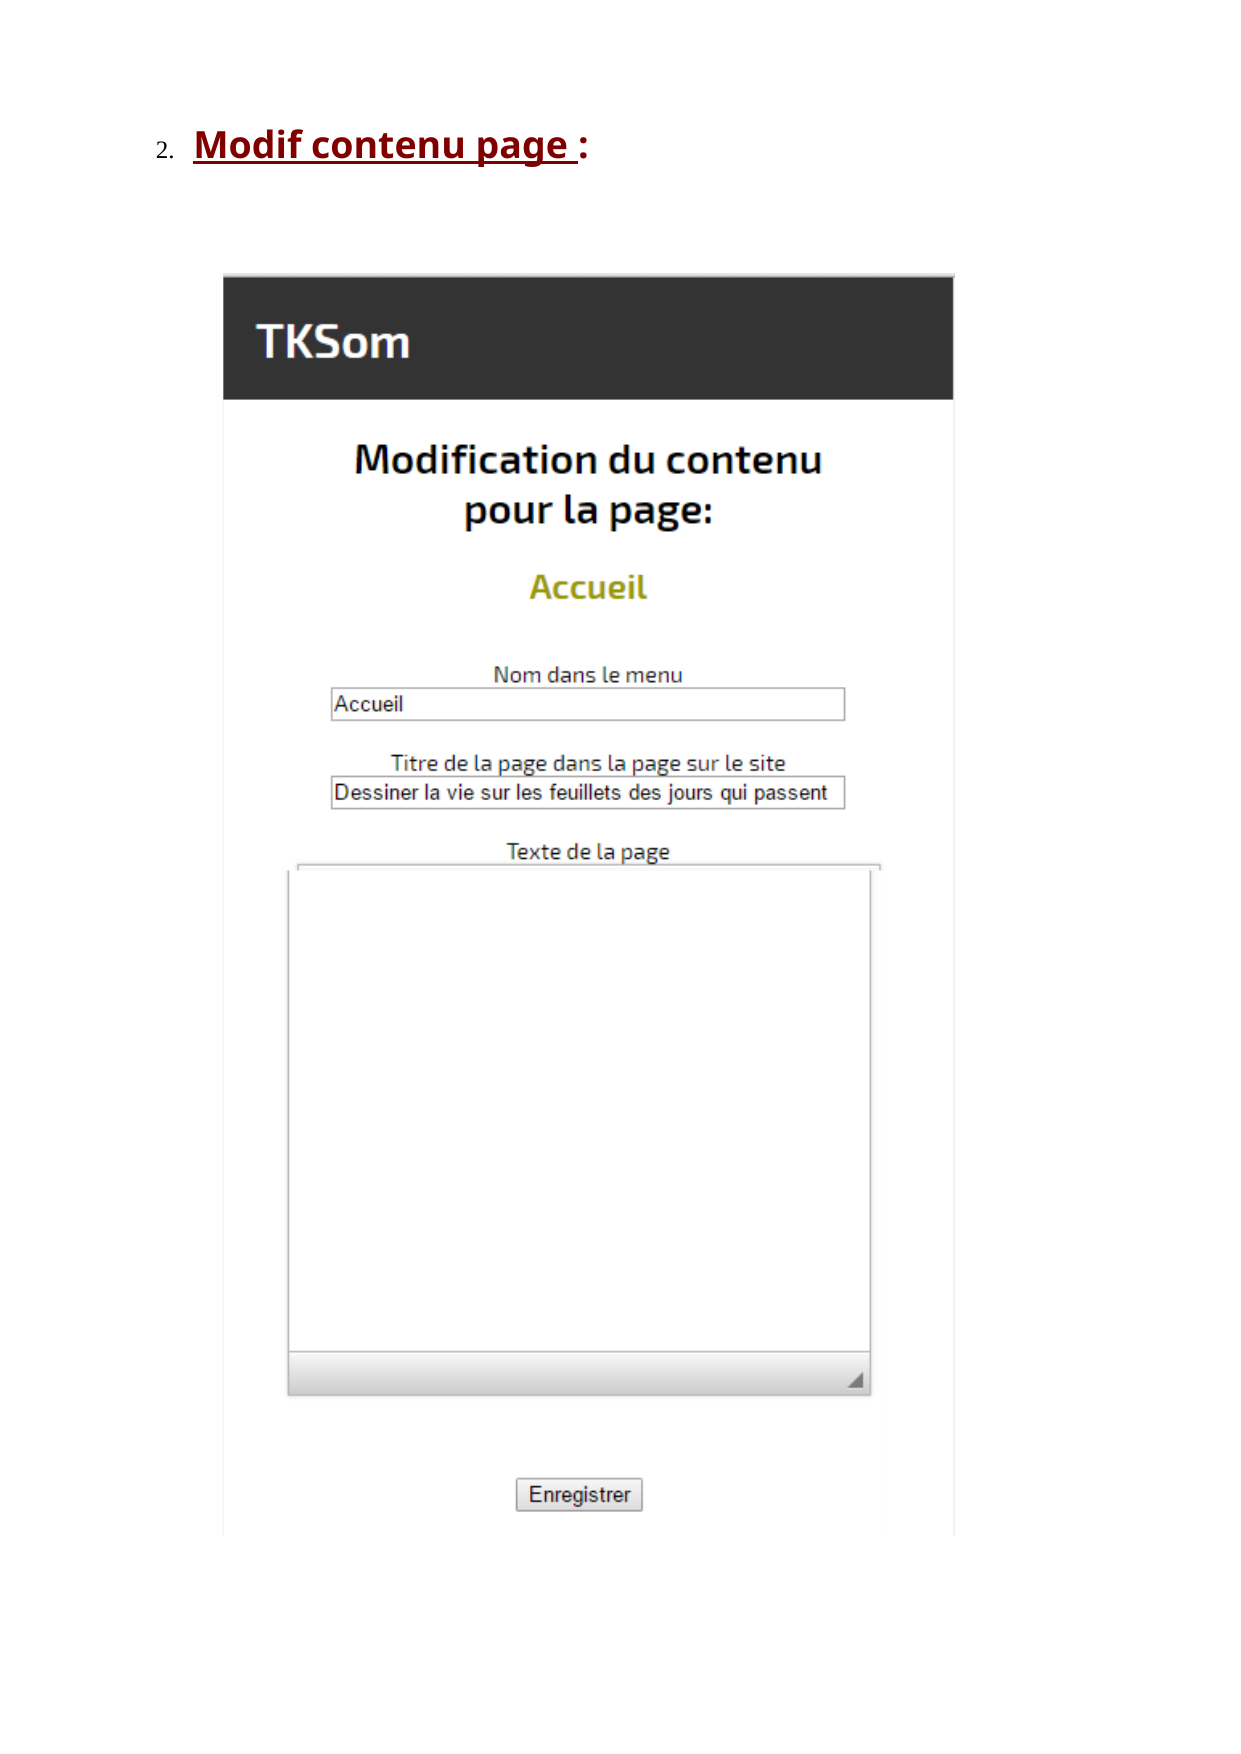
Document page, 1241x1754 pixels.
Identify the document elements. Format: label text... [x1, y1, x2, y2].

picture [222, 273, 955, 1536]
list Modif contenu page : [156, 118, 1122, 1014]
list [156, 1014, 1122, 1627]
